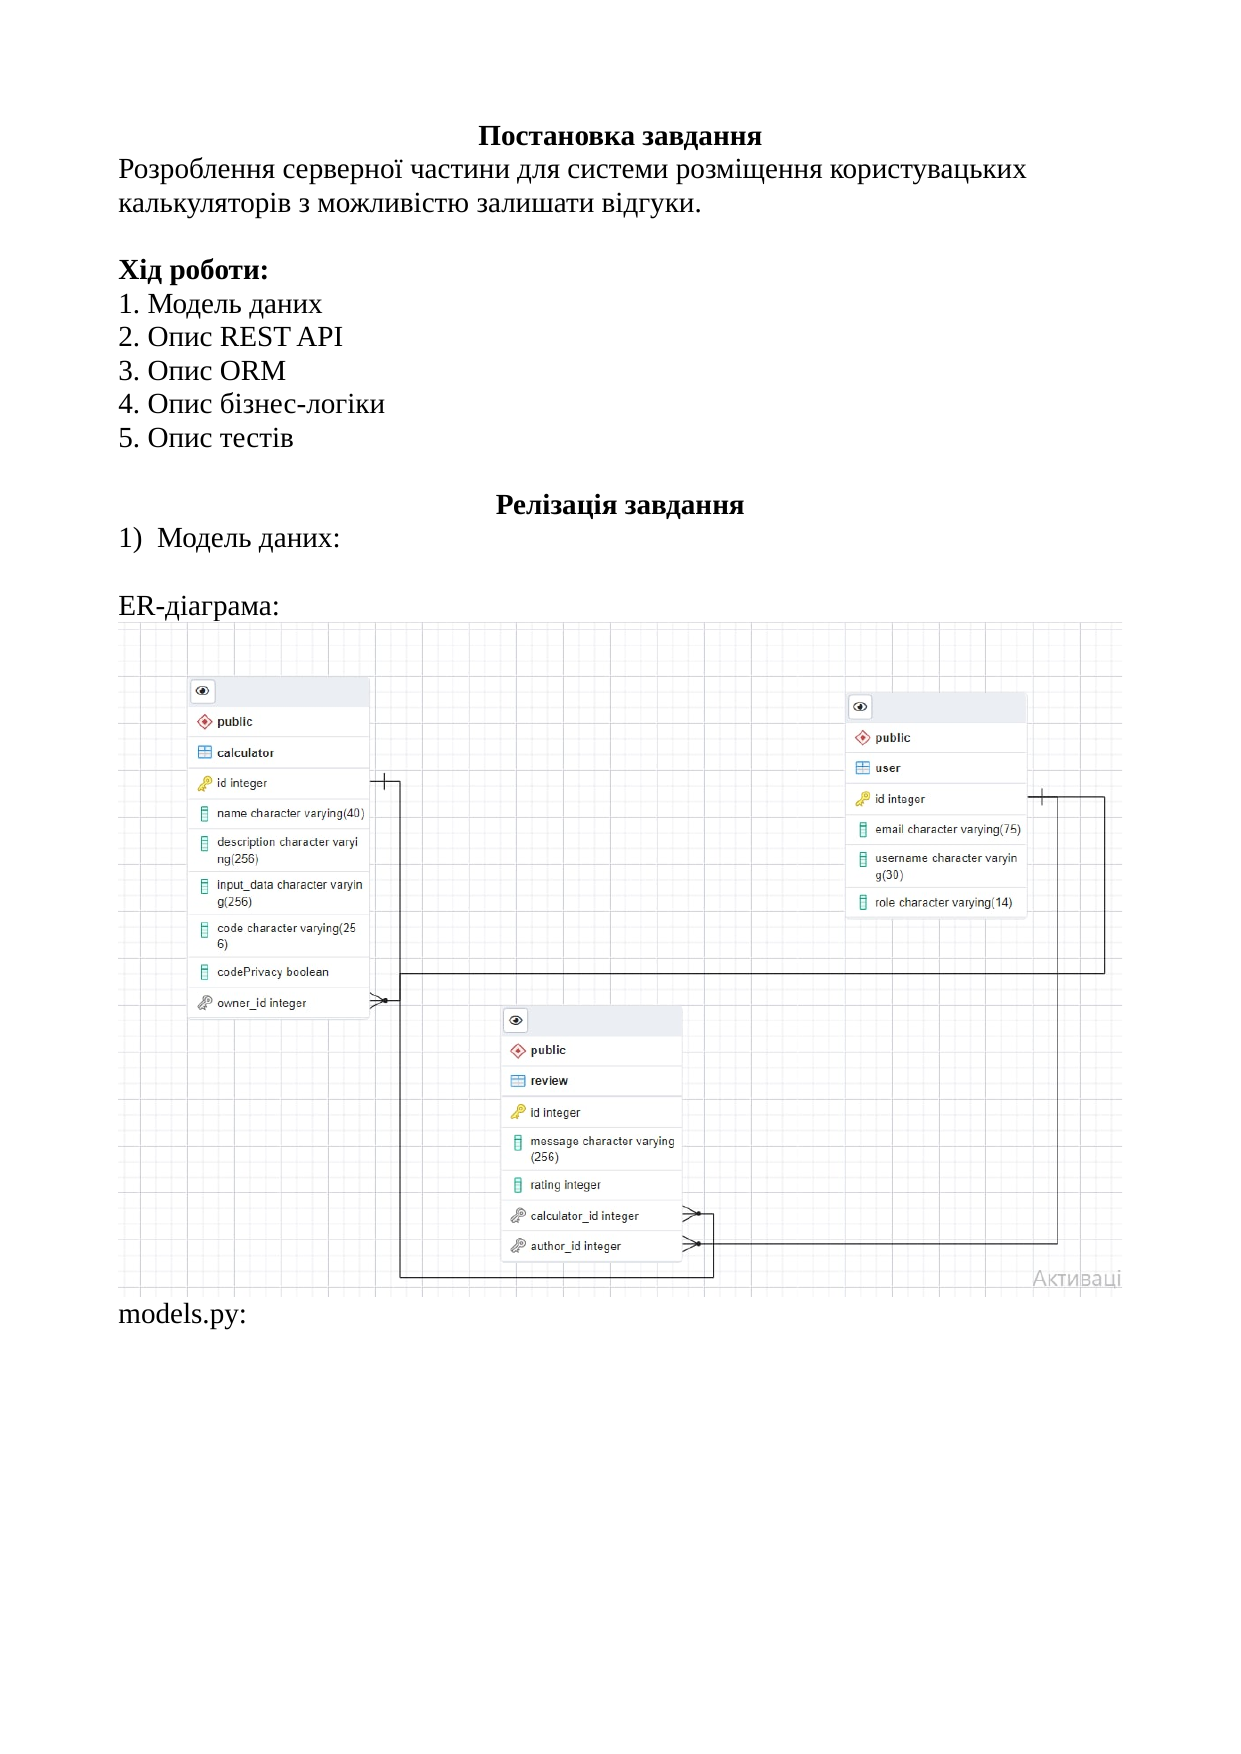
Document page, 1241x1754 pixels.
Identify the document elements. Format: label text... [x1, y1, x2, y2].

text 5. Опис тестів [118, 420, 1122, 453]
text 1) Модель даних: [118, 521, 1122, 554]
text 3. Опис ORM [118, 353, 1122, 386]
text 2. Опис REST API [118, 319, 1122, 353]
text models.py: [118, 1297, 1122, 1330]
text ER-діаграма: [118, 588, 1122, 621]
text 4. Опис бізнес-логіки [118, 386, 1122, 420]
picture [118, 621, 1123, 1297]
text 1. Модель даних [118, 286, 1122, 319]
text Постановка завдання [118, 118, 1122, 152]
text Розроблення серверної частини для системи розміщення користувацьких калькуляторів з можливістю залишати відгуки. [118, 152, 1122, 219]
text Релізація завдання [118, 487, 1122, 521]
text Хід роботи: [118, 252, 1122, 286]
